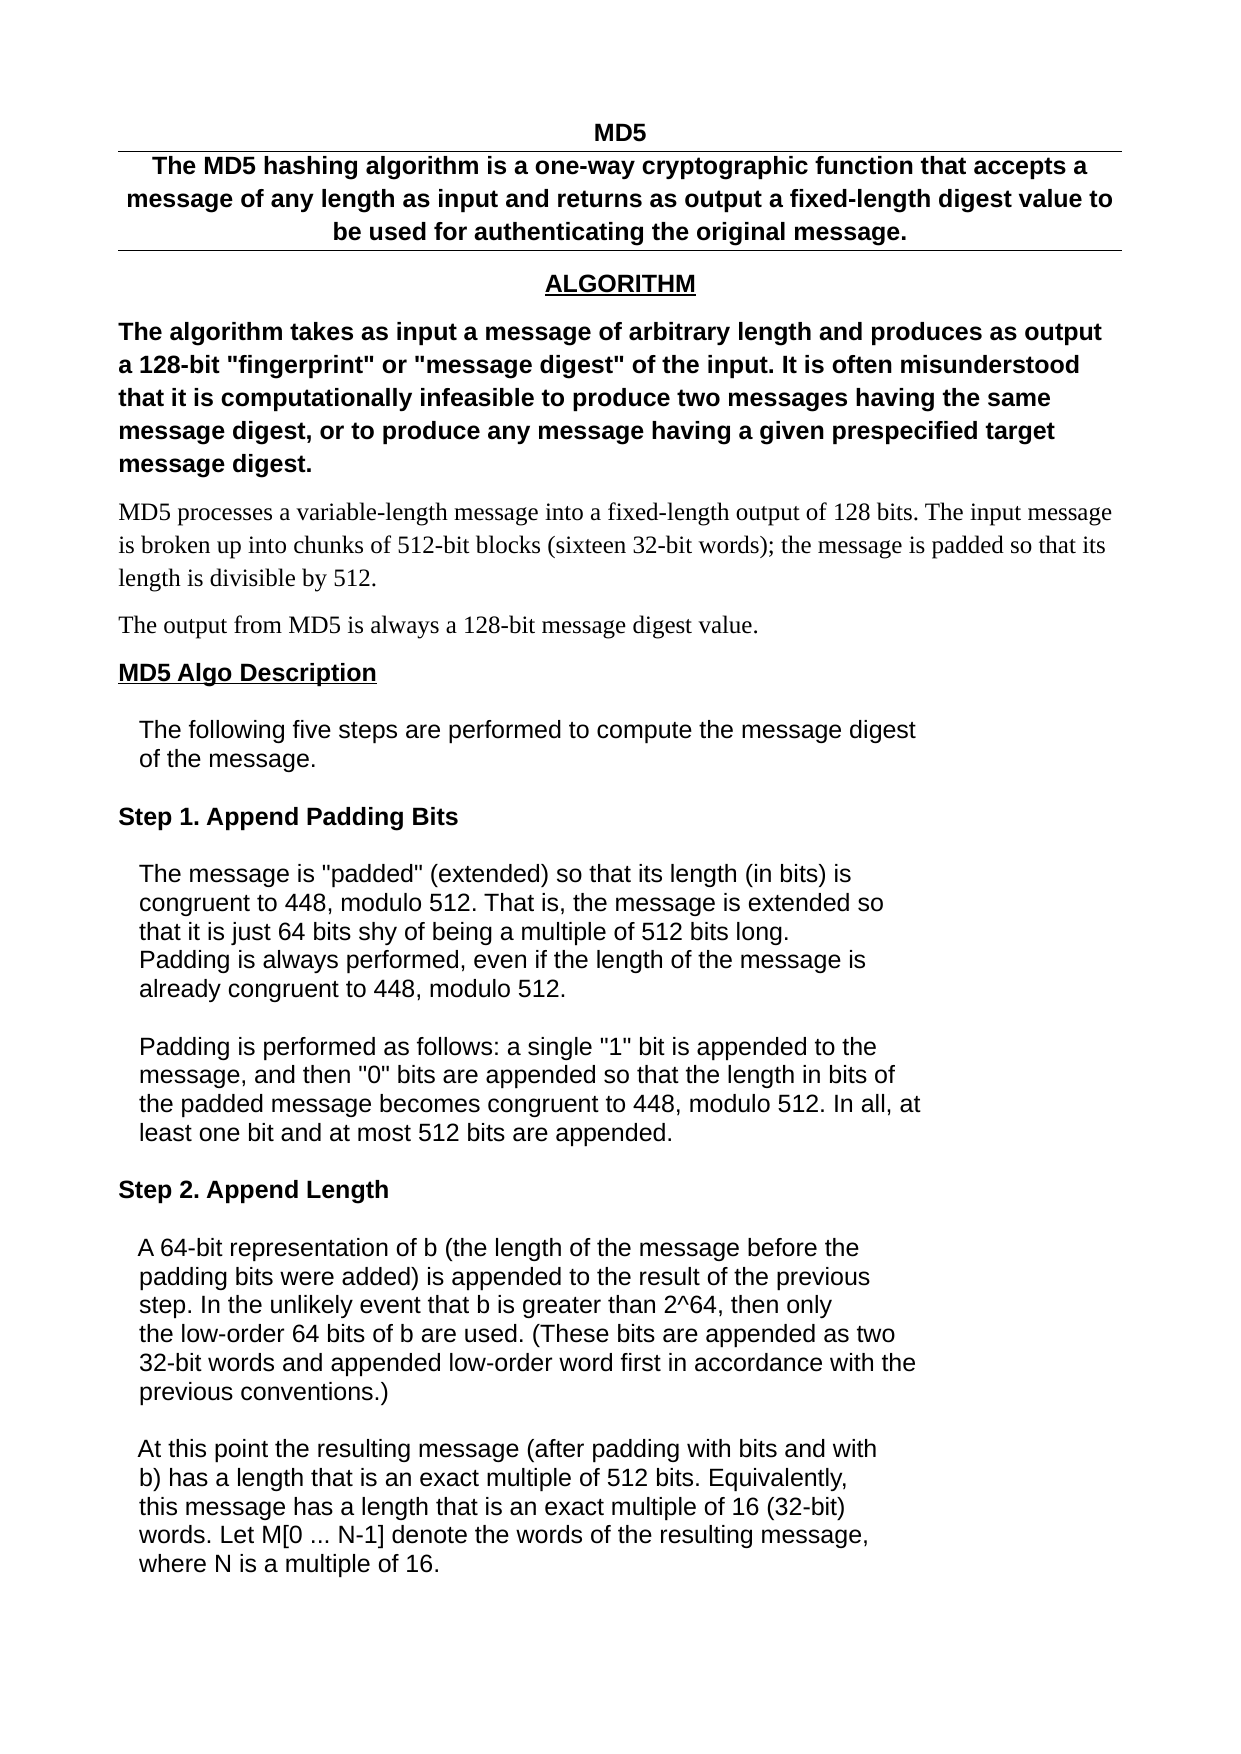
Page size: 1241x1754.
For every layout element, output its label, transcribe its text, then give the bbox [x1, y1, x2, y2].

text where N is a multiple of 16. [118, 1549, 1122, 1578]
text Step 1. Append Padding Bits [118, 802, 1122, 831]
text Padding is always performed, even if the length of the message is [118, 946, 1122, 974]
text The following five steps are performed to compute the message digest [118, 716, 1122, 744]
text ALGORITHM [118, 269, 1122, 298]
text message, and then "0" bits are appended so that the length in bits of [118, 1061, 1122, 1089]
text step. In the unlikely event that b is greater than 2^64, then only [118, 1291, 1122, 1319]
text A 64-bit representation of b (the length of the message before the [118, 1233, 1122, 1262]
text The algorithm takes as input a message of arbitrary length and produces as output a 128-bit "fingerprint" or "message digest" of the input. It is often misunderstood that it is computationally infeasible to produce two messages having the same message digest, or to produce any message having a given prespecified target message digest. [118, 317, 1122, 478]
text this message has a length that is an exact multiple of 16 (32-bit) [118, 1492, 1122, 1521]
text The MD5 hashing algorithm is a one-way cryptographic function that accepts a message of any length as input and returns as output a fixed-length digest value to be used for authenticating the original message. [118, 152, 1122, 250]
text padding bits were added) is appended to the result of the previous [118, 1262, 1122, 1291]
text MD5 Algo Description [118, 658, 1122, 687]
text Padding is performed as follows: a single "1" bit is appended to the [118, 1032, 1122, 1061]
text congruent to 448, modulo 512. That is, the message is extended so [118, 888, 1122, 917]
text the low-order 64 bits of b are used. (These bits are appended as two [118, 1319, 1122, 1348]
text MD5 processes a variable-length message into a fixed-length output of 128 bits. The input message is broken up into chunks of 512-bit blocks (sixteen 32-bit words); the message is padded so that its length is divisible by 512. [118, 497, 1122, 592]
text The output from MD5 is always a 128-bit message digest value. [118, 610, 1122, 639]
text previous conventions.) [118, 1377, 1122, 1406]
text b) has a length that is an exact multiple of 512 bits. Equivalently, [118, 1463, 1122, 1492]
text MD5 [118, 118, 1122, 151]
text least one bit and at most 512 bits are appended. [118, 1118, 1122, 1147]
text words. Let M[0 ... N-1] denote the words of the resulting message, [118, 1521, 1122, 1549]
text the padded message becomes congruent to 448, modulo 512. In all, at [118, 1089, 1122, 1118]
text of the message. [118, 744, 1122, 773]
text At this point the resulting message (after padding with bits and with [118, 1434, 1122, 1463]
text Step 2. Append Length [118, 1176, 1122, 1204]
text 32-bit words and appended low-order word first in accordance with the [118, 1348, 1122, 1377]
text that it is just 64 bits shy of being a multiple of 512 bits long. [118, 917, 1122, 946]
text already congruent to 448, modulo 512. [118, 974, 1122, 1003]
text The message is "padded" (extended) so that its length (in bits) is [118, 859, 1122, 888]
